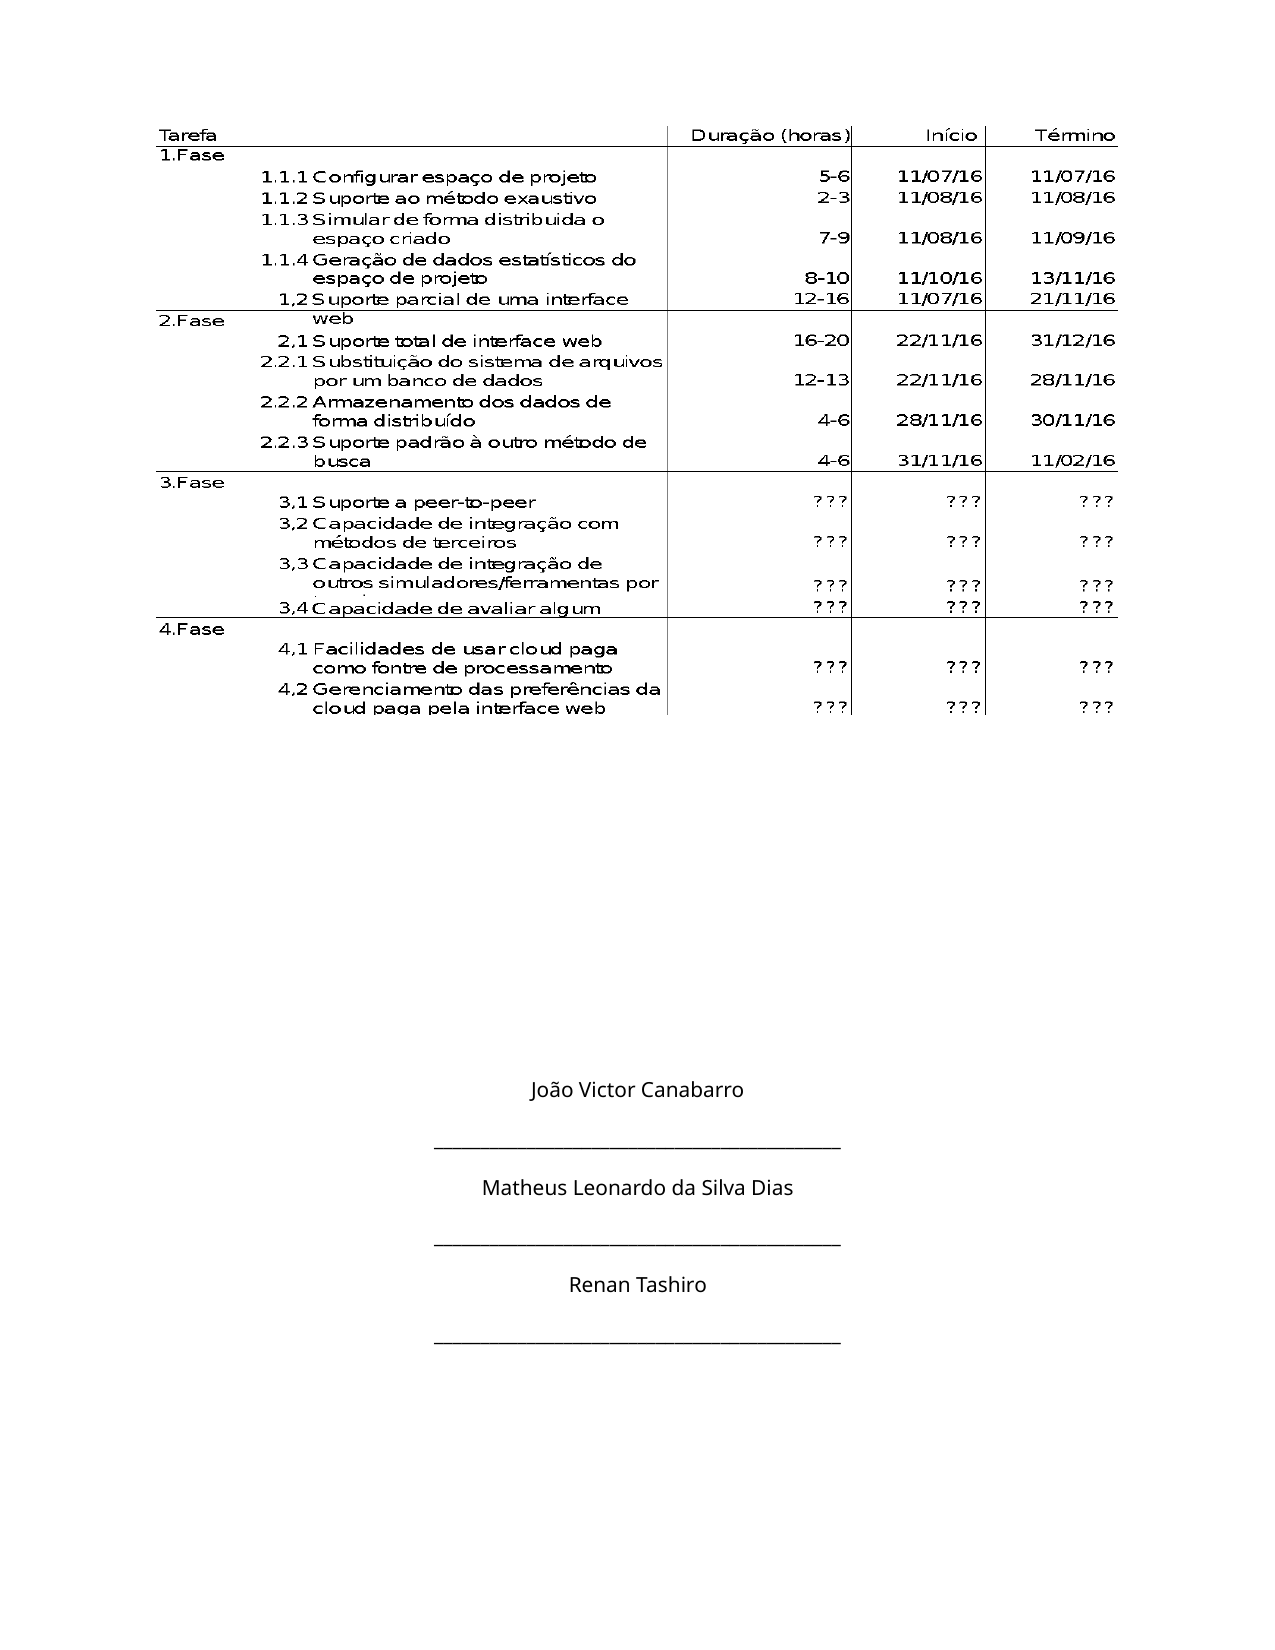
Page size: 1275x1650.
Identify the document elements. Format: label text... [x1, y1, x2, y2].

text ____________________________________________ [118, 1221, 1157, 1250]
text Matheus Leonardo da Silva Dias [118, 1173, 1157, 1201]
text João Victor Canabarro [118, 1076, 1157, 1104]
picture [156, 130, 1119, 715]
text Renan Tashiro [118, 1270, 1157, 1298]
text ____________________________________________ [118, 1124, 1157, 1153]
text ____________________________________________ [118, 1319, 1157, 1347]
